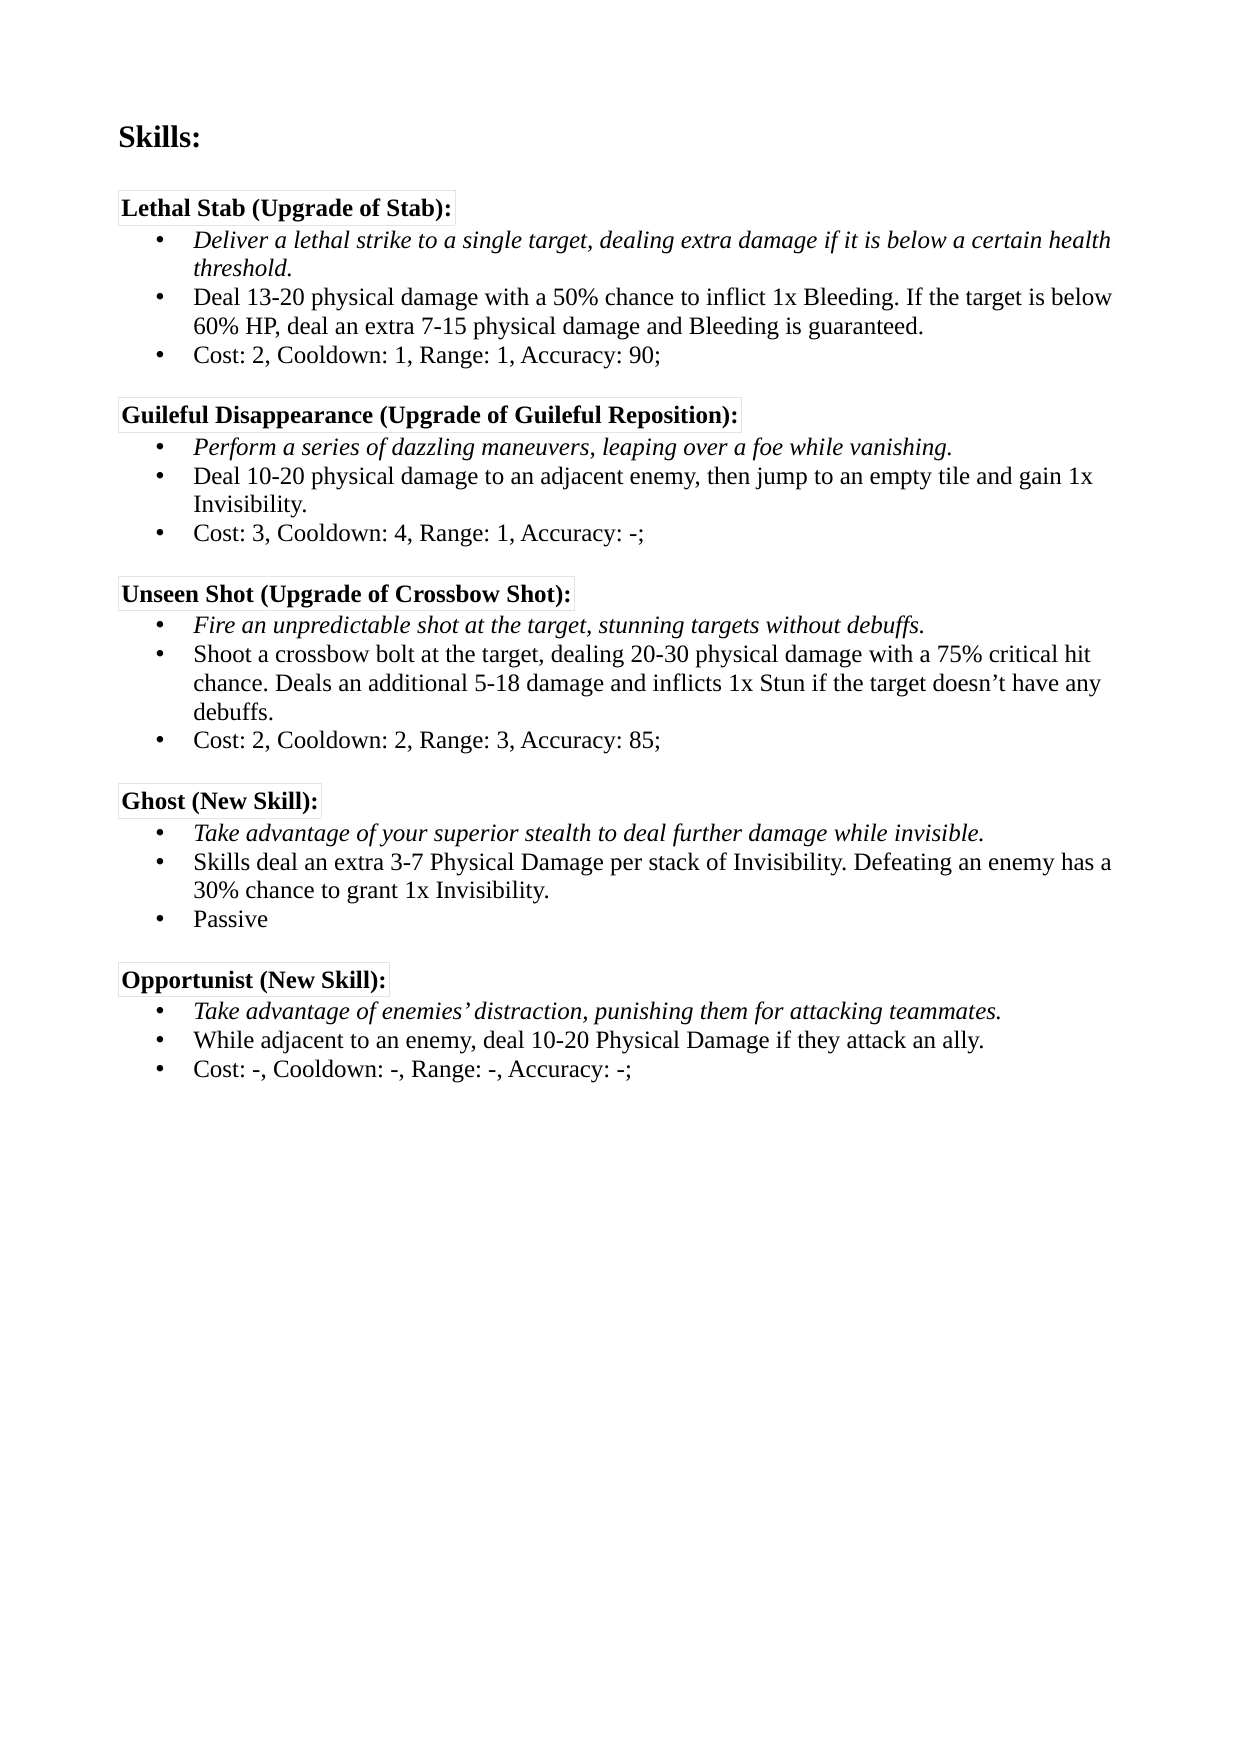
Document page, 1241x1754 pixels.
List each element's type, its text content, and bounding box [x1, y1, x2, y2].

text Guileful Disappearance (Upgrade of Guileful Reposition): [119, 398, 741, 432]
text [322, 783, 1122, 818]
list Deliver a lethal strike to a single target, dealing extra damage if it is below a certain health threshold. [156, 225, 1122, 282]
list Skills deal an extra 3-7 Physical Damage per stack of Invisibility. Defeating an enemy has a 30% chance to grant 1x Invisibility. [156, 847, 1122, 904]
text Skills: [118, 118, 1122, 154]
text [742, 397, 1122, 432]
list Cost: 3, Cooldown: 4, Range: 1, Accuracy: -; [156, 518, 1122, 547]
text [456, 190, 1122, 225]
list While adjacent to an enemy, deal 10-20 Physical Damage if they attack an ally. [156, 1025, 1122, 1054]
list Cost: 2, Cooldown: 1, Range: 1, Accuracy: 90; [156, 340, 1122, 368]
text Opportunist (New Skill): [119, 963, 389, 996]
list Deal 10-20 physical damage to an adjacent enemy, then jump to an empty tile and gain 1x Invisibility. [156, 461, 1122, 518]
text Lethal Stab (Upgrade of Stab): [119, 191, 455, 225]
list Cost: -, Cooldown: -, Range: -, Accuracy: -; [156, 1054, 1122, 1083]
text Ghost (New Skill): [119, 784, 321, 818]
list Cost: 2, Cooldown: 2, Range: 3, Accuracy: 85; [156, 726, 1122, 754]
list Take advantage of your superior stealth to deal further damage while invisible. [156, 818, 1122, 847]
list Take advantage of enemies’ distraction, punishing them for attacking teammates. [156, 996, 1122, 1025]
list Shoot a crossbow bolt at the target, dealing 20-30 physical damage with a 75% critical hit chance. Deals an additional 5-18 damage and inflicts 1x Stun if the target doesn’t have any debuffs. [156, 639, 1122, 726]
text [575, 576, 1122, 611]
list Passive [156, 904, 1122, 933]
list Perform a series of dazzling maneuvers, leaping over a foe while vanishing. [156, 432, 1122, 461]
text [390, 962, 1122, 996]
list Fire an unpredictable shot at the target, stunning targets without debuffs. [156, 611, 1122, 639]
text Unseen Shot (Upgrade of Crossbow Shot): [119, 577, 574, 610]
list Deal 13-20 physical damage with a 50% chance to inflict 1x Bleeding. If the target is below 60% HP, deal an extra 7-15 physical damage and Bleeding is guaranteed. [156, 282, 1122, 340]
